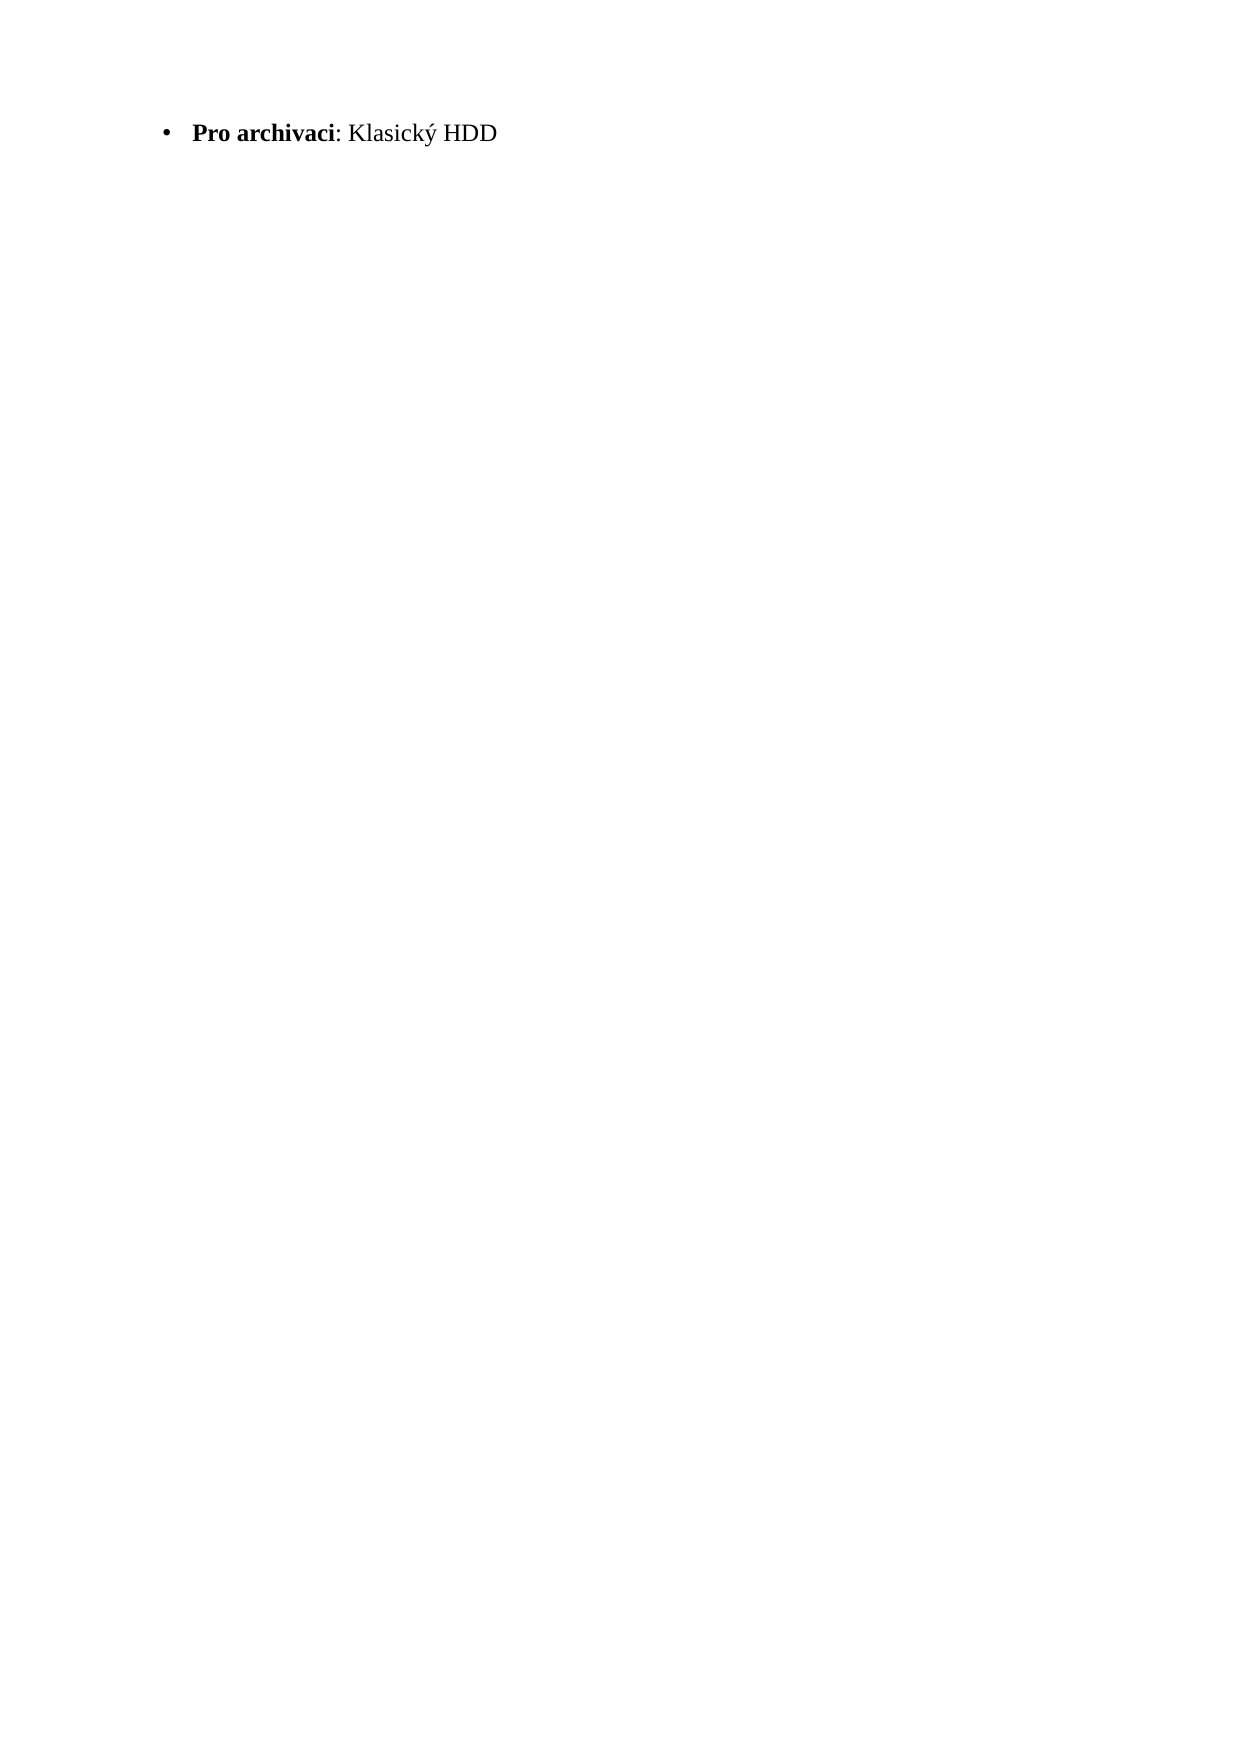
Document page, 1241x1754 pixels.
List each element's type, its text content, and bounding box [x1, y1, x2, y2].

list Pro archivaci: Klasický HDD [162, 118, 1122, 147]
